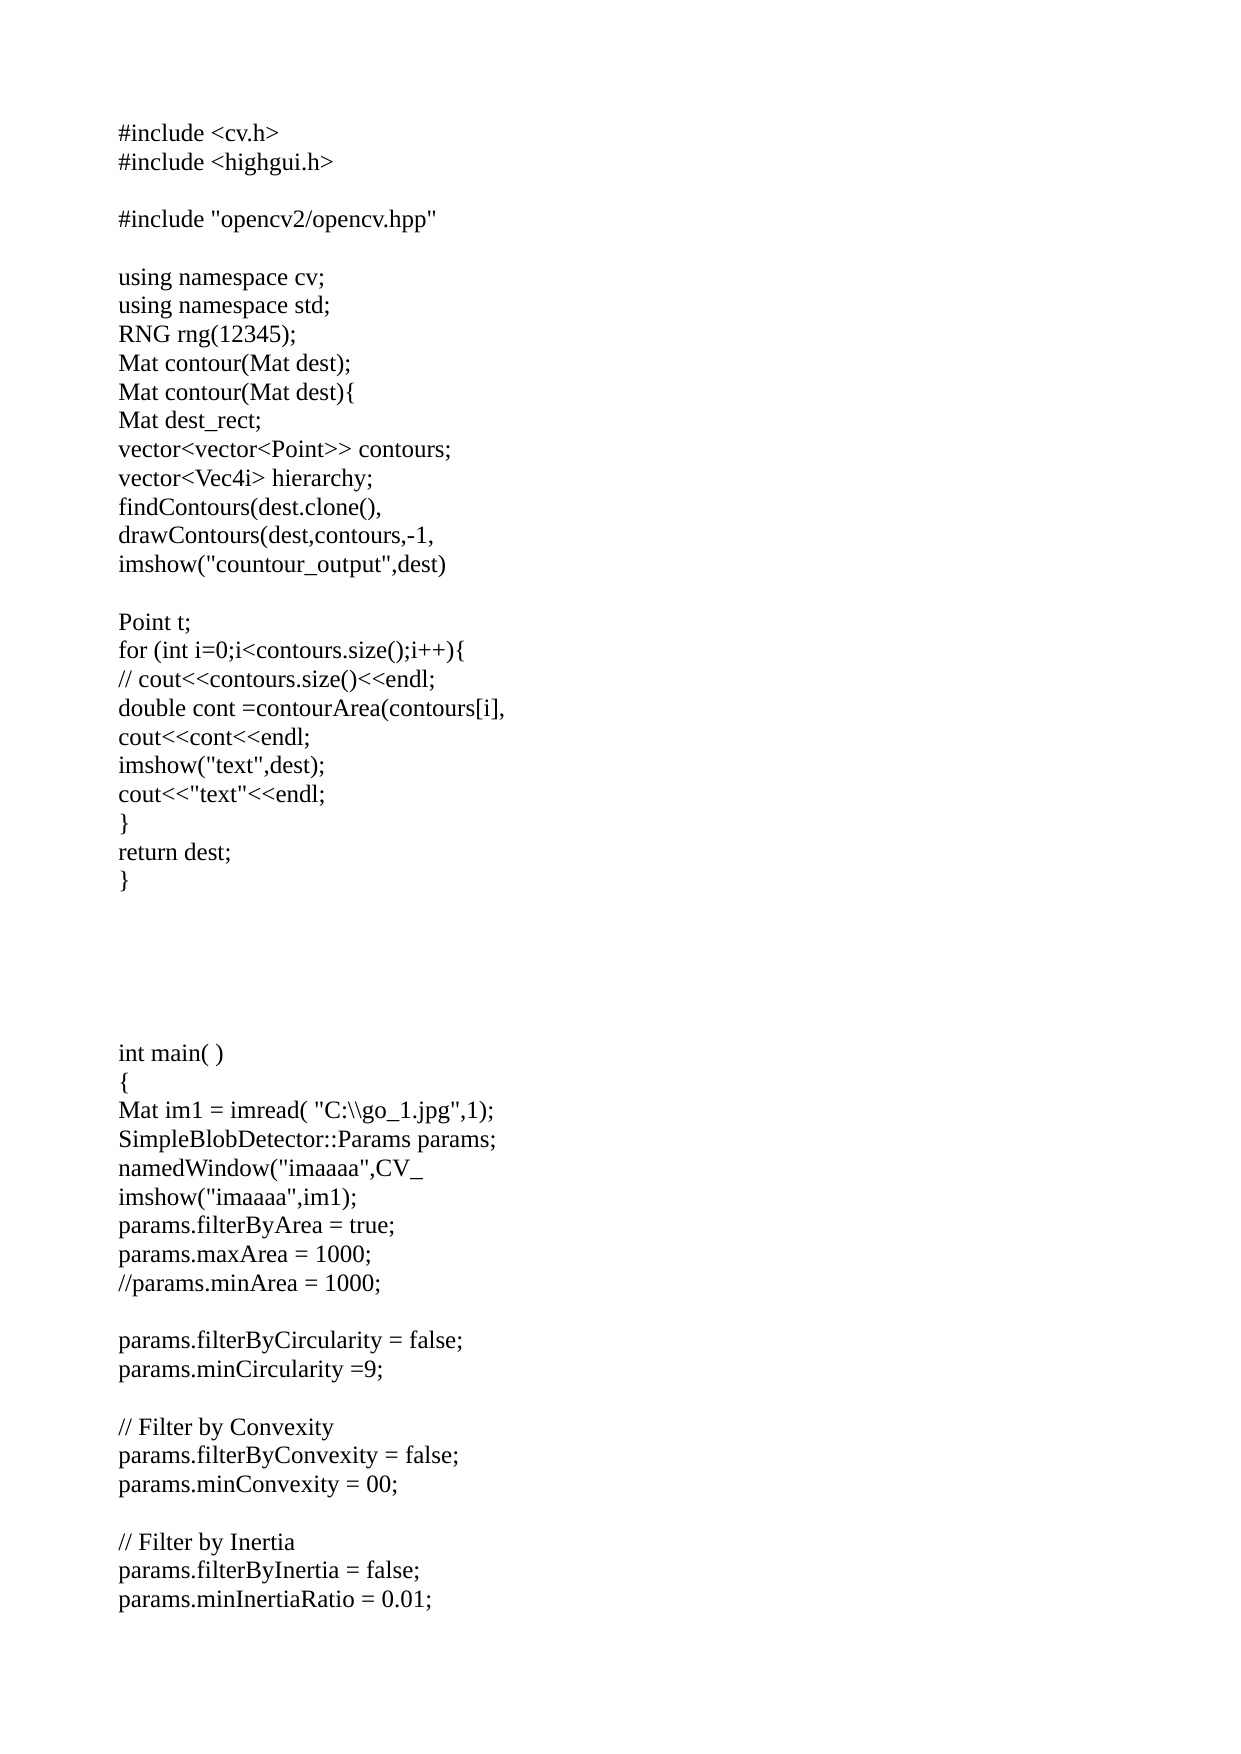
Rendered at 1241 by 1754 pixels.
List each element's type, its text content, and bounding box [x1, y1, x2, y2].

text //params.minArea = 1000; [118, 1268, 1122, 1297]
text { [118, 1067, 1122, 1096]
text RNG rng(12345); [118, 319, 1122, 348]
text using namespace std; [118, 291, 1122, 319]
text for (int i=0;i<contours.size();i++){ [118, 636, 1122, 664]
text findContours(dest.clone(), [118, 492, 1122, 521]
text SimpleBlobDetector::Params params; [118, 1124, 1122, 1153]
text vector<vector<Point>> contours; [118, 434, 1122, 463]
text Mat contour(Mat dest){ [118, 377, 1122, 406]
text } [118, 808, 1122, 837]
text } [118, 866, 1122, 894]
text drawContours(dest,contours,-1, [118, 521, 1122, 549]
text vector<Vec4i> hierarchy; [118, 463, 1122, 492]
text int main( ) [118, 1038, 1122, 1067]
text params.filterByArea = true; [118, 1211, 1122, 1239]
text #include <highgui.h> [118, 147, 1122, 176]
text params.minInertiaRatio = 0.01; [118, 1584, 1122, 1613]
text // Filter by Convexity [118, 1412, 1122, 1441]
text params.filterByConvexity = false; [118, 1441, 1122, 1469]
text return dest; [118, 837, 1122, 866]
text Point t; [118, 607, 1122, 636]
text Mat im1 = imread( "C:\\go_1.jpg",1); [118, 1096, 1122, 1124]
text imshow("imaaaa",im1); [118, 1182, 1122, 1211]
text Mat dest_rect; [118, 406, 1122, 434]
text params.minCircularity =9; [118, 1354, 1122, 1383]
text double cont =contourArea(contours[i], [118, 693, 1122, 722]
text // cout<<contours.size()<<endl; [118, 664, 1122, 693]
text params.filterByCircularity = false; [118, 1326, 1122, 1354]
text using namespace cv; [118, 262, 1122, 291]
text imshow("countour_output",dest) [118, 549, 1122, 578]
text Mat contour(Mat dest); [118, 348, 1122, 377]
text // Filter by Inertia [118, 1527, 1122, 1556]
text #include <cv.h> [118, 118, 1122, 147]
text params.filterByInertia = false; [118, 1556, 1122, 1584]
text namedWindow("imaaaa",CV_ [118, 1153, 1122, 1182]
text cout<<"text"<<endl; [118, 779, 1122, 808]
text imshow("text",dest); [118, 751, 1122, 779]
text cout<<cont<<endl; [118, 722, 1122, 751]
text params.minConvexity = 00; [118, 1469, 1122, 1498]
text params.maxArea = 1000; [118, 1239, 1122, 1268]
text #include "opencv2/opencv.hpp" [118, 204, 1122, 233]
